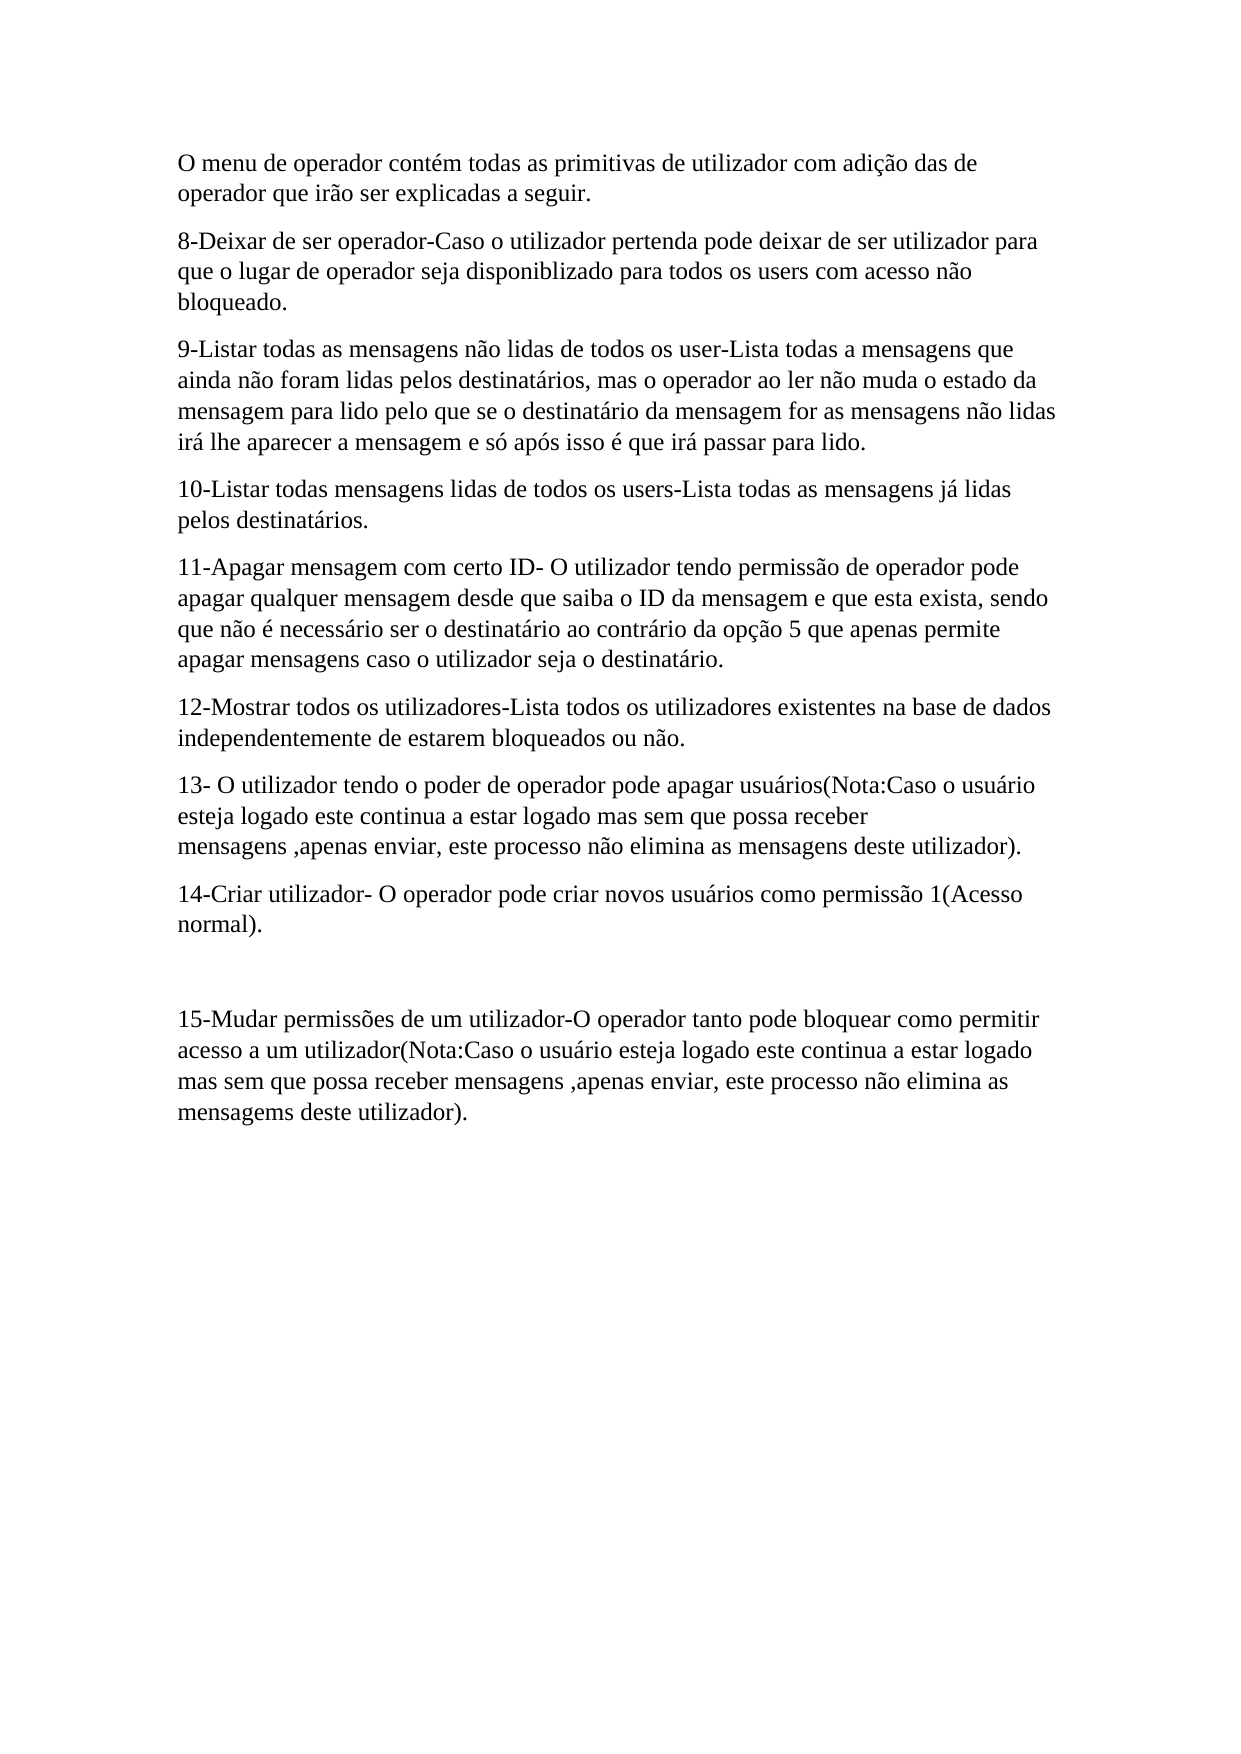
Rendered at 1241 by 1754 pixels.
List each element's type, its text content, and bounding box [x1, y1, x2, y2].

text 14-Criar utilizador- O operador pode criar novos usuários como permissão 1(Acesso normal). [177, 879, 1063, 938]
text 8-Deixar de ser operador-Caso o utilizador pertenda pode deixar de ser utilizador para que o lugar de operador seja disponiblizado para todos os users com acesso não bloqueado. [177, 226, 1063, 316]
text 10-Listar todas mensagens lidas de todos os users-Lista todas as mensagens já lidas pelos destinatários. [177, 474, 1063, 534]
text 11-Apagar mensagem com certo ID- O utilizador tendo permissão de operador pode apagar qualquer mensagem desde que saiba o ID da mensagem e que esta exista, sendo que não é necessário ser o destinatário ao contrário da opção 5 que apenas permite apagar mensagens caso o utilizador seja o destinatário. [177, 552, 1063, 673]
text 9-Listar todas as mensagens não lidas de todos os user-Lista todas a mensagens que ainda não foram lidas pelos destinatários, mas o operador ao ler não muda o estado da mensagem para lido pelo que se o destinatário da mensagem for as mensagens não lidas irá lhe aparecer a mensagem e só após isso é que irá passar para lido. [177, 334, 1063, 456]
text 12-Mostrar todos os utilizadores-Lista todos os utilizadores existentes na base de dados independentemente de estarem bloqueados ou não. [177, 692, 1063, 751]
text O menu de operador contém todas as primitivas de utilizador com adição das de operador que irão ser explicadas a seguir. [177, 148, 1063, 207]
text 13- O utilizador tendo o poder de operador pode apagar usuários(Nota:Caso o usuário esteja logado este continua a estar logado mas sem que possa receber mensagens ,apenas enviar, este processo não elimina as mensagens deste utilizador). [177, 770, 1063, 860]
text 15-Mudar permissões de um utilizador-O operador tanto pode bloquear como permitir acesso a um utilizador(Nota:Caso o usuário esteja logado este continua a estar logado mas sem que possa receber mensagens ,apenas enviar, este processo não elimina as mensagems deste utilizador). [177, 1004, 1063, 1125]
